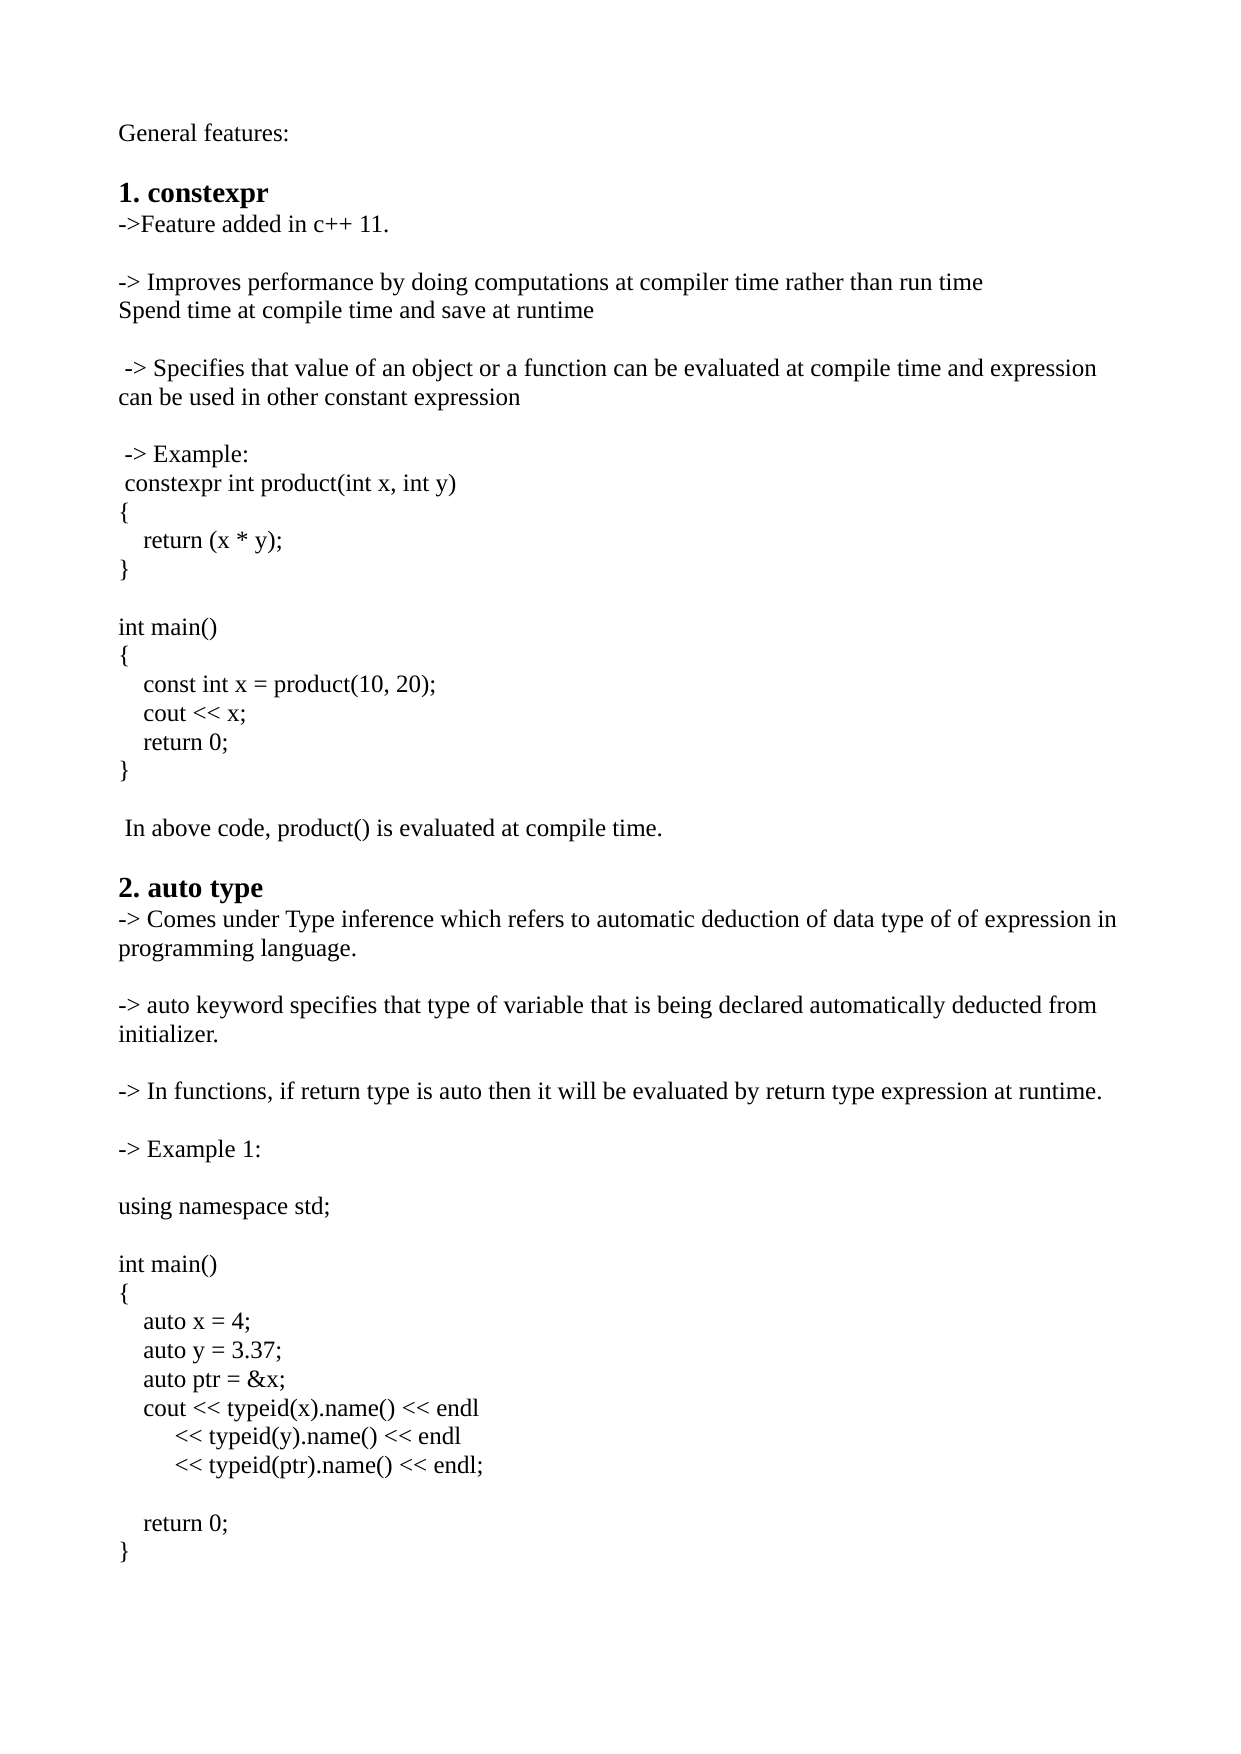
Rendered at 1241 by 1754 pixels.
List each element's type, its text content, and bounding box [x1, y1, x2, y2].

text { [118, 497, 1122, 525]
text } [118, 755, 1122, 784]
text return 0; [118, 1508, 1122, 1536]
text constexpr int product(int x, int y) [118, 468, 1122, 497]
text -> Comes under Type inference which refers to automatic deduction of data type of of expression in programming language. [118, 904, 1122, 961]
text -> In functions, if return type is auto then it will be evaluated by return type expression at runtime. [118, 1076, 1122, 1105]
text { [118, 640, 1122, 669]
text auto y = 3.37; [118, 1335, 1122, 1364]
text In above code, product() is evaluated at compile time. [118, 813, 1122, 842]
text -> Example: [118, 439, 1122, 468]
text General features: [118, 118, 1122, 147]
text int main() [118, 612, 1122, 640]
text cout << x; [118, 698, 1122, 727]
text ->Feature added in c++ 11. [118, 209, 1122, 238]
text } [118, 1536, 1122, 1565]
text return (x * y); [118, 525, 1122, 554]
text return 0; [118, 727, 1122, 755]
text const int x = product(10, 20); [118, 669, 1122, 698]
text -> auto keyword specifies that type of variable that is being declared automatically deducted from initializer. [118, 990, 1122, 1048]
text 1. constexpr [118, 176, 1122, 209]
text { [118, 1278, 1122, 1306]
text << typeid(y).name() << endl [118, 1421, 1122, 1450]
text using namespace std; [118, 1191, 1122, 1220]
text 2. auto type [118, 870, 1122, 904]
text << typeid(ptr).name() << endl; [118, 1450, 1122, 1479]
text int main() [118, 1249, 1122, 1278]
text -> Example 1: [118, 1134, 1122, 1163]
text auto x = 4; [118, 1306, 1122, 1335]
text Spend time at compile time and save at runtime [118, 295, 1122, 324]
text } [118, 554, 1122, 583]
text -> Specifies that value of an object or a function can be evaluated at compile time and expression can be used in other constant expression [118, 353, 1122, 410]
text auto ptr = &x; [118, 1364, 1122, 1393]
text cout << typeid(x).name() << endl [118, 1393, 1122, 1421]
text -> Improves performance by doing computations at compiler time rather than run time [118, 267, 1122, 295]
